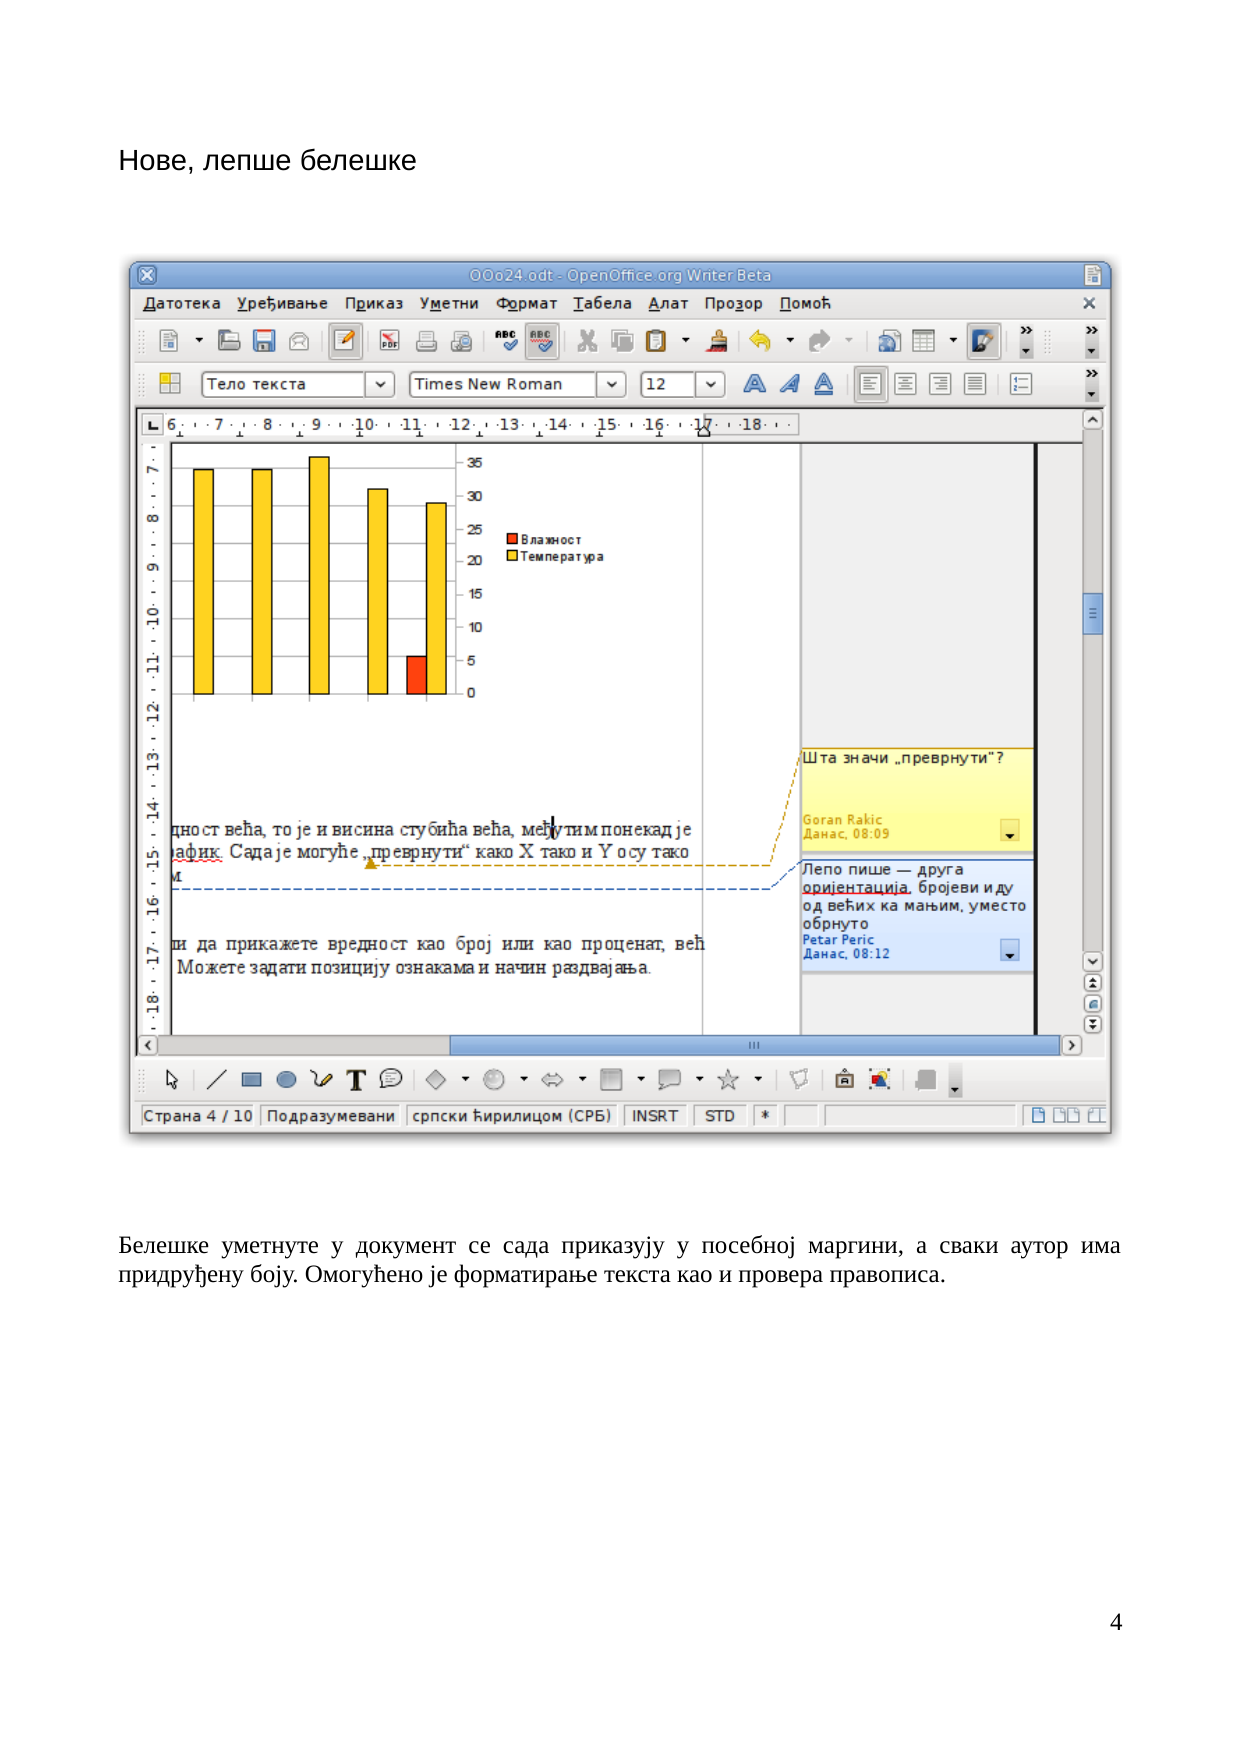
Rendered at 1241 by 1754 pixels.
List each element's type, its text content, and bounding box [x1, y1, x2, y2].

text Белешке уметнуте у документ се сада приказују у посебној маргини, а сваки аутор има придруђену боју. Омогућено је форматирање текста као и провера правописа. [118, 1230, 1122, 1287]
subtitle Нове, лепше белешке [118, 143, 1122, 176]
picture [118, 253, 1123, 1148]
